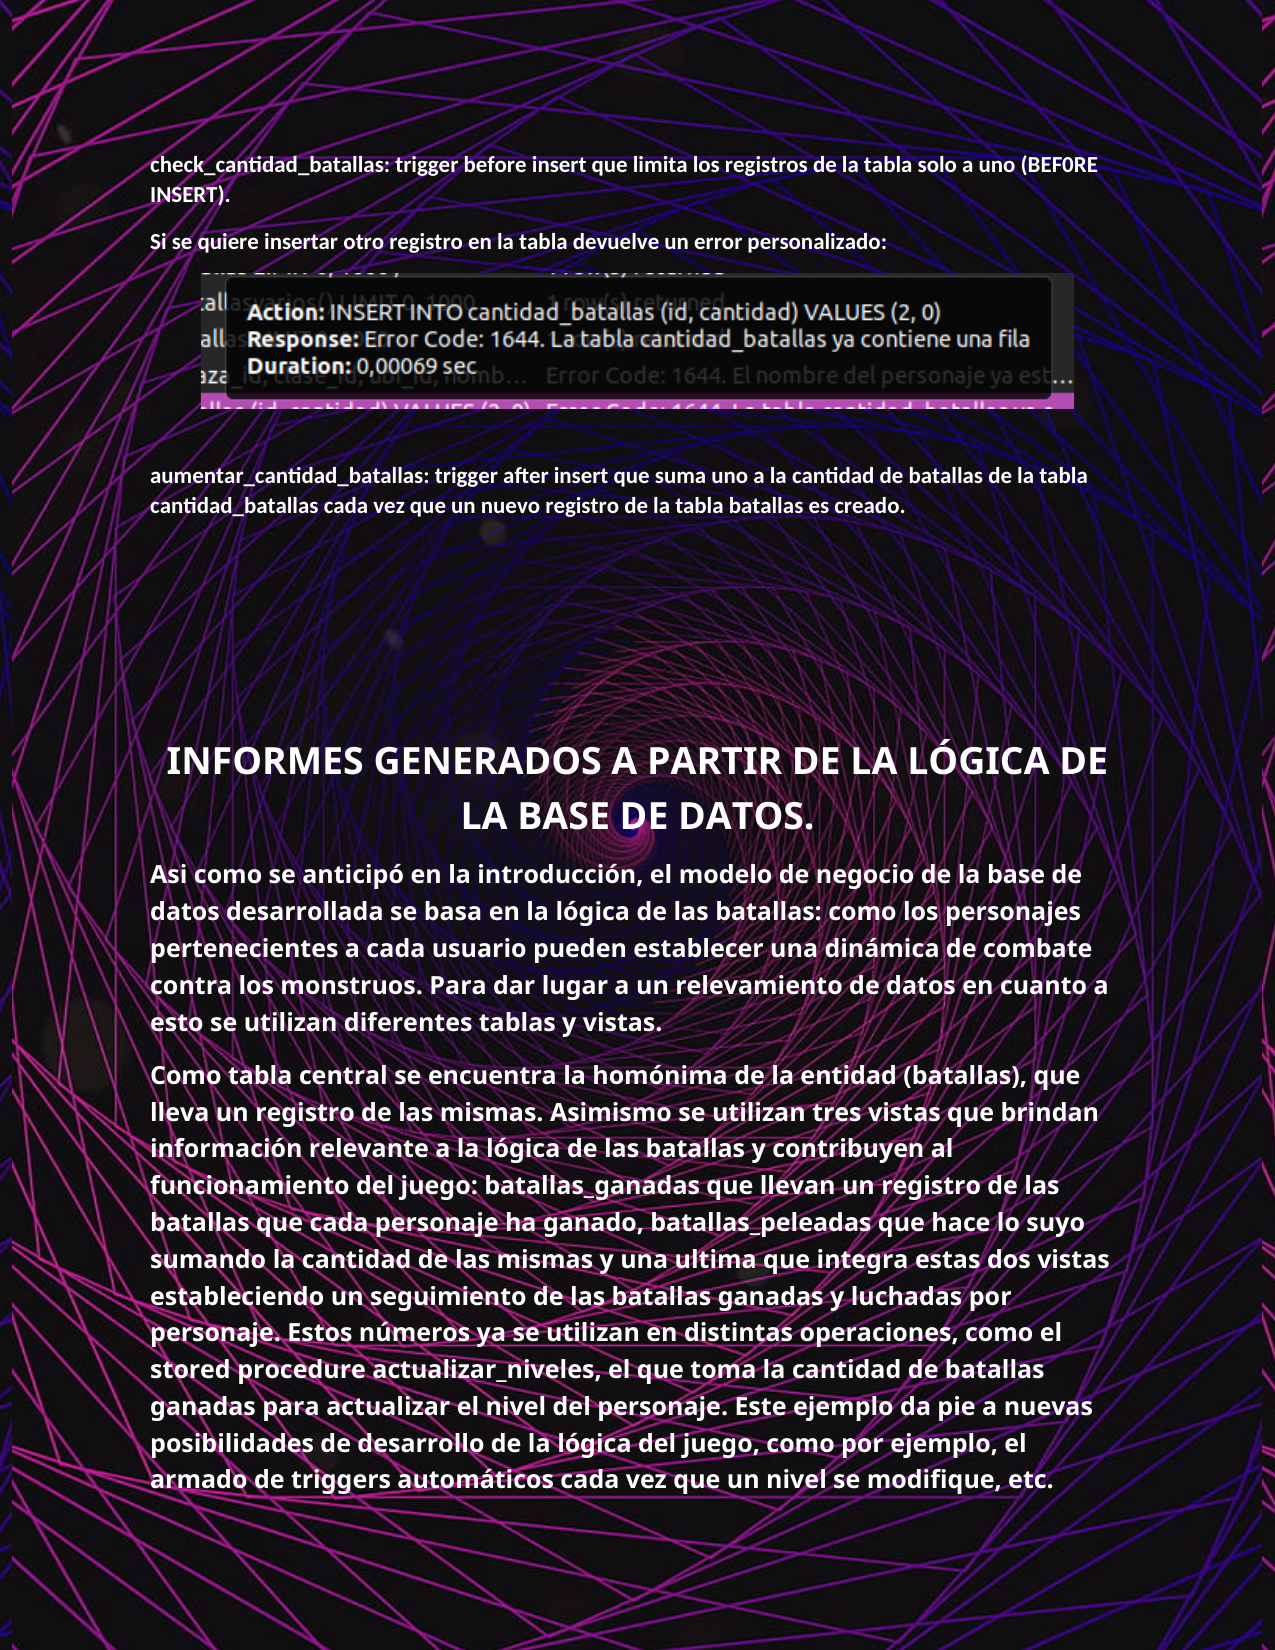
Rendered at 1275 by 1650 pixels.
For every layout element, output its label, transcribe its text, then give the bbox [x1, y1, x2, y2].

text Asi como se anticipó en la introducción, el modelo de negocio de la base de datos desarrollada se basa en la lógica de las batallas: como los personajes pertenecientes a cada usuario pueden establecer una dinámica de combate contra los monstruos. Para dar lugar a un relevamiento de datos en cuanto a esto se utilizan diferentes tablas y vistas. [150, 857, 1125, 1038]
text Si se quiere insertar otro registro en la tabla devuelve un error personalizado: [150, 227, 1125, 255]
text aumentar_cantidad_batallas: trigger after insert que suma uno a la cantidad de batallas de la tabla cantidad_batallas cada vez que un nuevo registro de la tabla batallas es creado. [150, 461, 1125, 520]
subtitle INFORMES GENERADOS A PARTIR DE LA LÓGICA DE LA BASE DE DATOS. [150, 734, 1125, 841]
picture [0, 0, 1275, 1650]
text check_cantidad_batallas: trigger before insert que limita los registros de la tabla solo a uno (BEF0RE INSERT). [150, 150, 1125, 208]
text Como tabla central se encuentra la homónima de la entidad (batallas), que lleva un registro de las mismas. Asimismo se utilizan tres vistas que brindan información relevante a la lógica de las batallas y contribuyen al funcionamiento del juego: batallas_ganadas que llevan un registro de las batallas que cada personaje ha ganado, batallas_peleadas que hace lo suyo sumando la cantidad de las mismas y una ultima que integra estas dos vistas estableciendo un seguimiento de las batallas ganadas y luchadas por personaje. Estos números ya se utilizan en distintas operaciones, como el stored procedure actualizar_niveles, el que toma la cantidad de batallas ganadas para actualizar el nivel del personaje. Este ejemplo da pie a nuevas posibilidades de desarrollo de la lógica del juego, como por ejemplo, el armado de triggers automáticos cada vez que un nivel se modifique, etc. [150, 1058, 1125, 1496]
